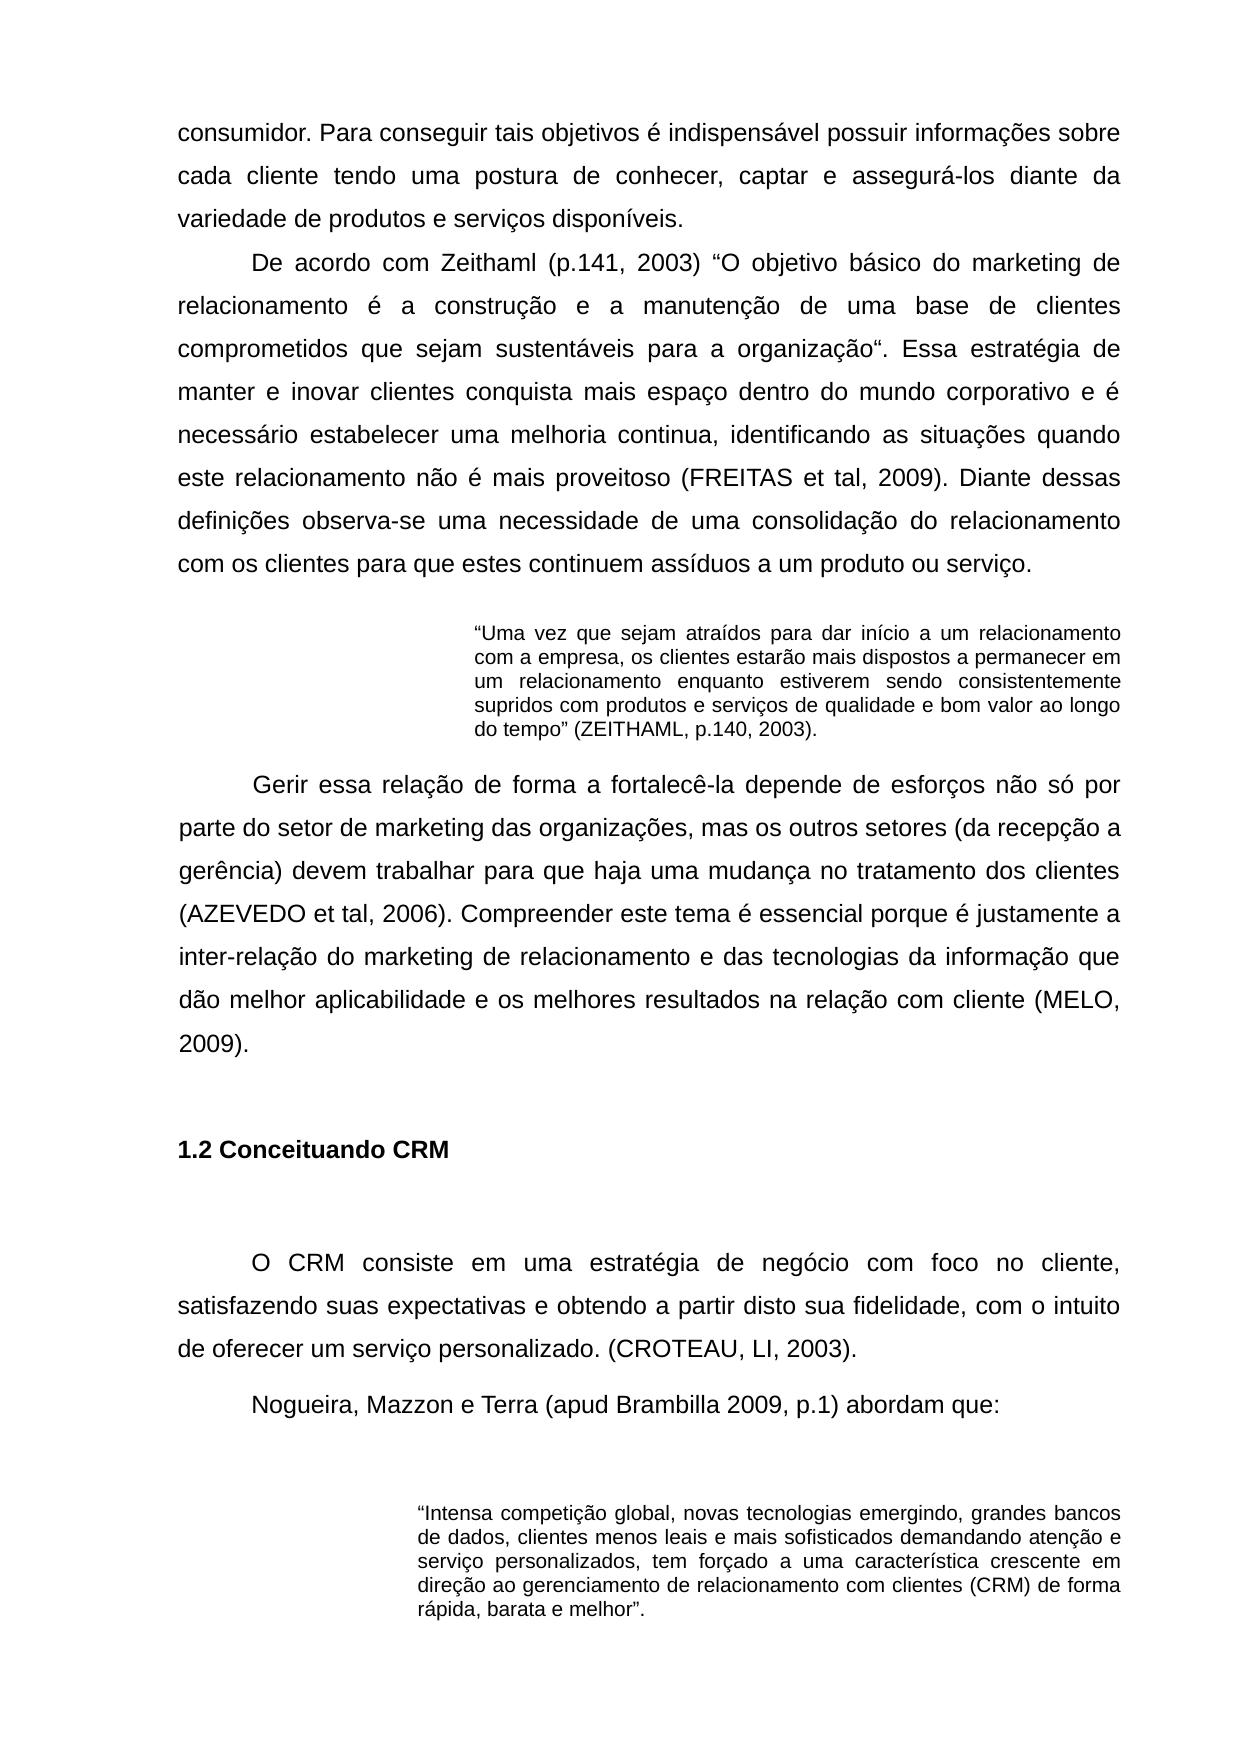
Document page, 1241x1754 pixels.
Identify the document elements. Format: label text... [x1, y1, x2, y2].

subtitle 1.2 Conceituando CRM [177, 1101, 1122, 1163]
text “Intensa competição global, novas tecnologias emergindo, grandes bancos de dados, clientes menos leais e mais sofisticados demandando atenção e serviço personalizados, tem forçado a uma característica crescente em direção ao gerenciamento de relacionamento com clientes (CRM) de forma rápida, barata e melhor”. [417, 1501, 1122, 1621]
text Gerir essa relação de forma a fortalecê-la depende de esforços não só por parte do setor de marketing das organizações, mas os outros setores (da recepção a gerência) devem trabalhar para que haja uma mudança no tratamento dos clientes (AZEVEDO et tal, 2006). Compreender este tema é essencial porque é justamente a inter-relação do marketing de relacionamento e das tecnologias da informação que dão melhor aplicabilidade e os melhores resultados na relação com cliente (MELO, 2009). [178, 770, 1122, 1057]
text De acordo com Zeithaml (p.141, 2003) “O objetivo básico do marketing de relacionamento é a construção e a manutenção de uma base de clientes comprometidos que sejam sustentáveis para a organização“. Essa estratégia de manter e inovar clientes conquista mais espaço dentro do mundo corporativo e é necessário estabelecer uma melhoria continua, identificando as situações quando este relacionamento não é mais proveitoso (FREITAS et tal, 2009). Diante dessas definições observa-se uma necessidade de uma consolidação do relacionamento com os clientes para que estes continuem assíduos a um produto ou serviço. [177, 247, 1122, 578]
text consumidor. Para conseguir tais objetivos é indispensável possuir informações sobre cada cliente tendo uma postura de conhecer, captar e assegurá-los diante da variedade de produtos e serviços disponíveis. [177, 118, 1122, 233]
text O CRM consiste em uma estratégia de negócio com foco no cliente, satisfazendo suas expectativas e obtendo a partir disto sua fidelidade, com o intuito de oferecer um serviço personalizado. (CROTEAU, LI, 2003). [177, 1248, 1122, 1363]
text “Uma vez que sejam atraídos para dar início a um relacionamento com a empresa, os clientes estarão mais dispostos a permanecer em um relacionamento enquanto estiverem sendo consistentemente supridos com produtos e serviços de qualidade e bom valor ao longo do tempo” (ZEITHAML, p.140, 2003). [474, 621, 1122, 741]
text Nogueira, Mazzon e Terra (apud Brambilla 2009, p.1) abordam que: [177, 1390, 1122, 1419]
